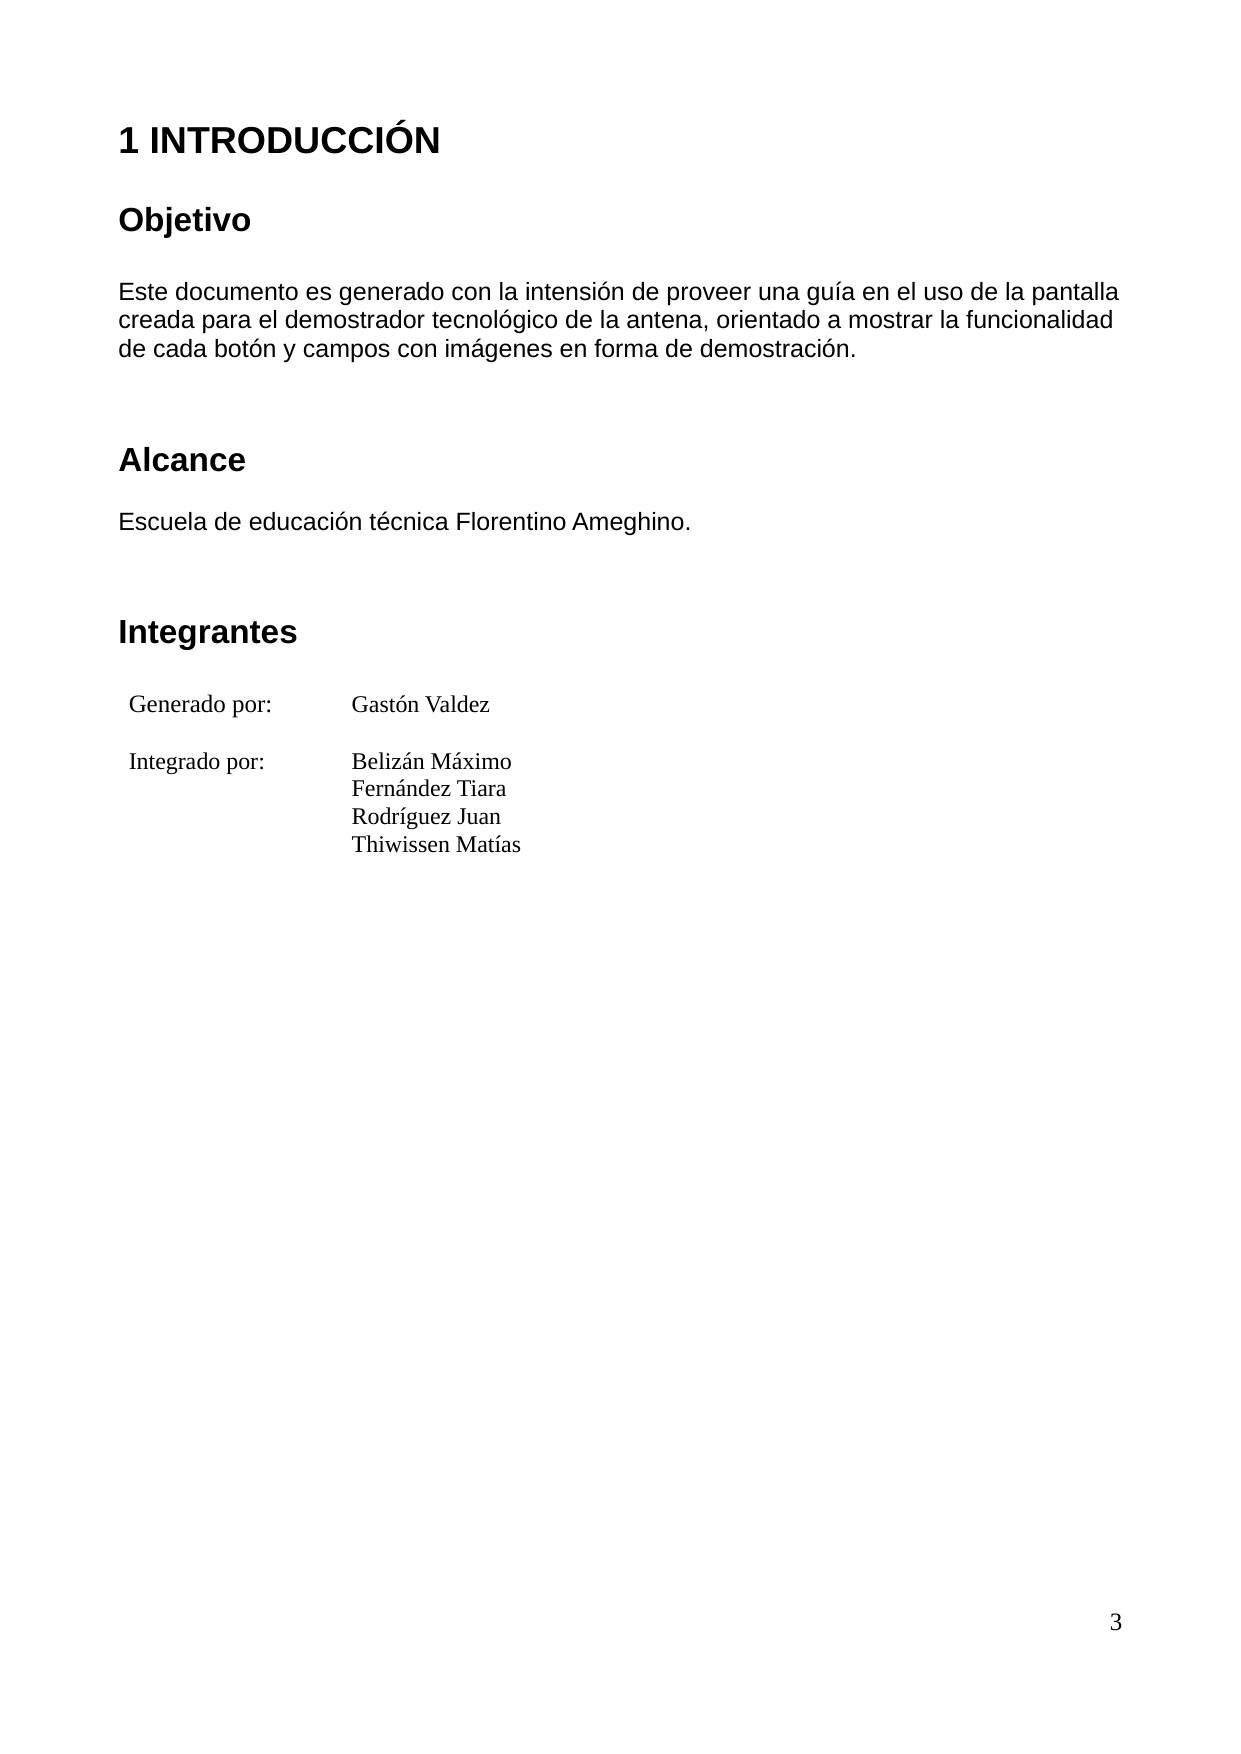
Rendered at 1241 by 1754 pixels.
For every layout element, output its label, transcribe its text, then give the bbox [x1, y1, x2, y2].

text 1 INTRODUCCIÓN [118, 118, 1122, 161]
text Este documento es generado con la intensión de proveer una guía en el uso de la pantalla creada para el demostrador tecnológico de la antena, orientado a mostrar la funcionalidad de cada botón y campos con imágenes en forma de demostración. [118, 277, 1122, 363]
text Objetivo [118, 200, 1122, 238]
text Alcance [118, 440, 1122, 478]
text Thiwissen Matías [128, 830, 1122, 857]
text Rodríguez Juan [128, 802, 1122, 830]
text Integrado por: Belizán Máximo [128, 747, 1122, 774]
text Generado por: Gastón Valdez [128, 689, 1122, 718]
text Fernández Tiara [128, 774, 1122, 802]
text Escuela de educación técnica Florentino Ameghino. [118, 507, 1122, 536]
text Integrantes [118, 612, 1122, 651]
